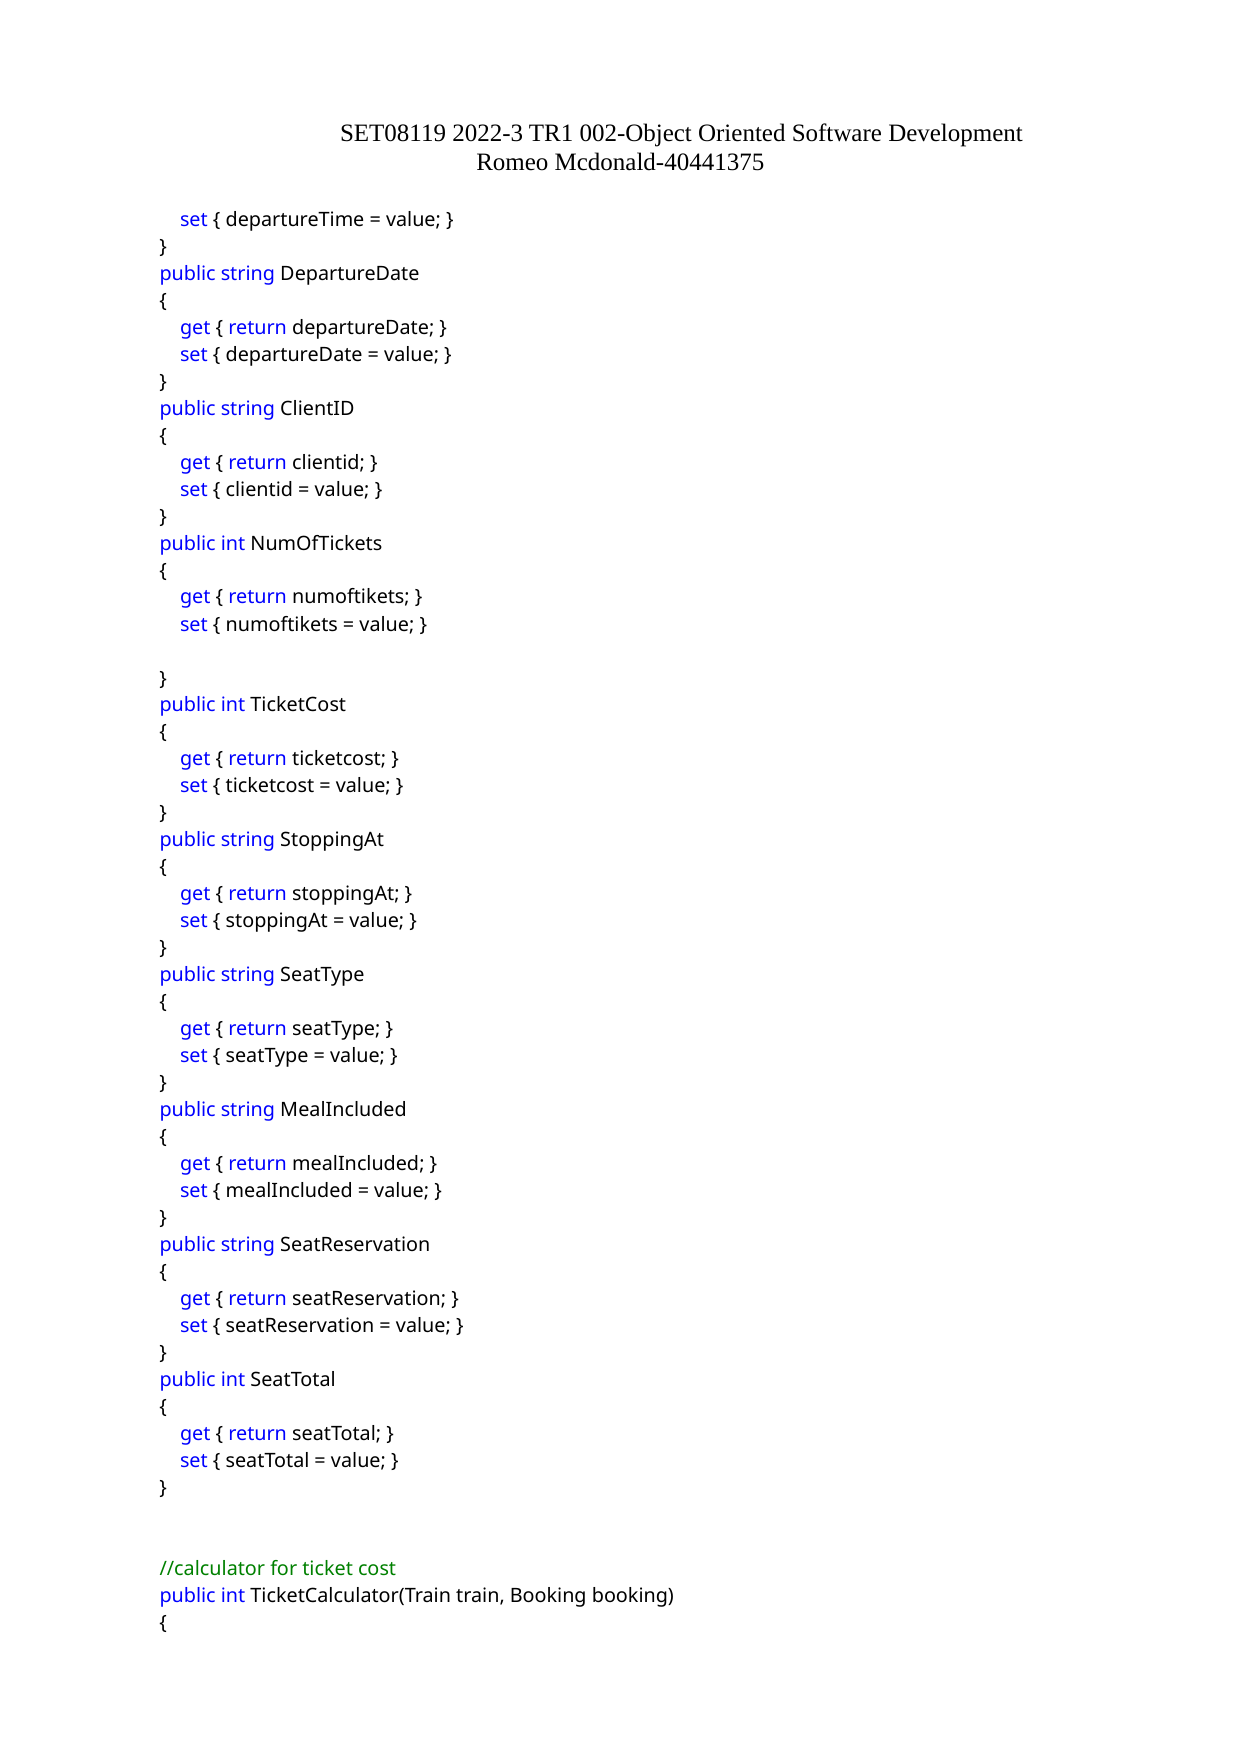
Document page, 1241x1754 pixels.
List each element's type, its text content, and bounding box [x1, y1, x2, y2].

text } [118, 232, 1122, 259]
text public int SeatTotal [118, 1365, 1122, 1392]
text public int TicketCost [118, 691, 1122, 718]
text } [118, 1338, 1122, 1365]
text } [118, 1068, 1122, 1095]
text { [118, 556, 1122, 583]
text { [118, 421, 1122, 448]
text } [118, 1473, 1122, 1500]
text public string SeatReservation [118, 1230, 1122, 1257]
text } [118, 1203, 1122, 1230]
text } [118, 367, 1122, 394]
text set { departureTime = value; } [118, 205, 1122, 232]
text set { seatTotal = value; } [118, 1446, 1122, 1473]
text get { return numoftikets; } [118, 583, 1122, 610]
text set { seatType = value; } [118, 1041, 1122, 1068]
text { [118, 718, 1122, 745]
text set { numoftikets = value; } [118, 610, 1122, 637]
text } [118, 664, 1122, 691]
text //calculator for ticket cost [118, 1554, 1122, 1581]
text public string ClientID [118, 394, 1122, 421]
text public string MealIncluded [118, 1095, 1122, 1122]
text get { return seatTotal; } [118, 1419, 1122, 1446]
text set { ticketcost = value; } [118, 772, 1122, 799]
text set { clientid = value; } [118, 475, 1122, 502]
text { [118, 286, 1122, 313]
text { [118, 987, 1122, 1014]
text { [118, 1257, 1122, 1284]
text get { return mealIncluded; } [118, 1149, 1122, 1176]
text public string StoppingAt [118, 826, 1122, 853]
text public int TicketCalculator(Train train, Booking booking) [118, 1581, 1122, 1608]
text set { mealIncluded = value; } [118, 1176, 1122, 1203]
text get { return departureDate; } [118, 313, 1122, 340]
text get { return clientid; } [118, 448, 1122, 475]
text set { departureDate = value; } [118, 340, 1122, 367]
text { [118, 1122, 1122, 1149]
text { [118, 1608, 1122, 1635]
text get { return seatType; } [118, 1014, 1122, 1041]
text set { stoppingAt = value; } [118, 907, 1122, 933]
text get { return seatReservation; } [118, 1284, 1122, 1311]
text } [118, 933, 1122, 961]
text { [118, 1392, 1122, 1419]
text get { return ticketcost; } [118, 745, 1122, 772]
text public string DepartureDate [118, 259, 1122, 286]
text } [118, 799, 1122, 826]
text set { seatReservation = value; } [118, 1311, 1122, 1338]
text { [118, 853, 1122, 879]
text } [118, 502, 1122, 529]
text public int NumOfTickets [118, 529, 1122, 556]
text get { return stoppingAt; } [118, 879, 1122, 907]
text public string SeatType [118, 961, 1122, 987]
